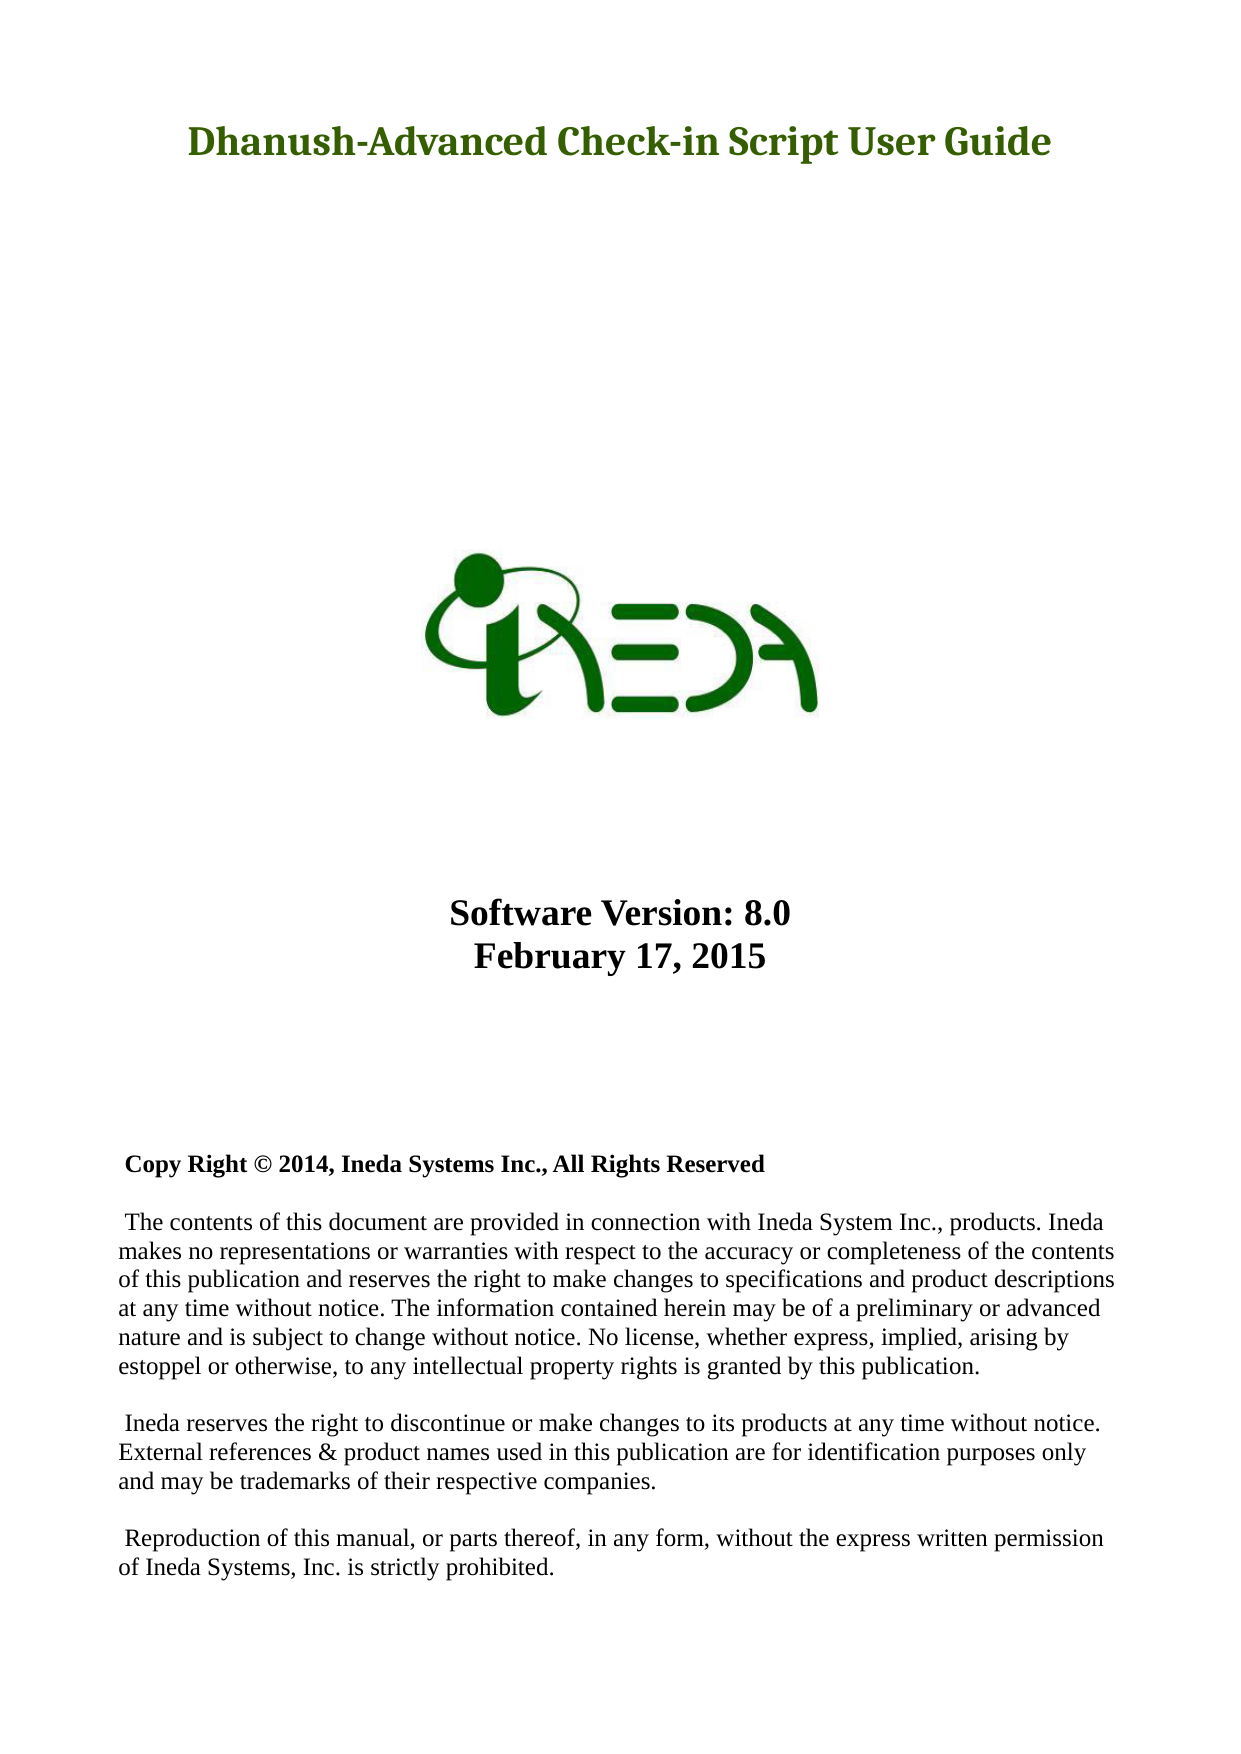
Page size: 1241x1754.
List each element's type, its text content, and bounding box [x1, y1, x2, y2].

text February 17, 2015 [118, 934, 1122, 977]
text Software Version: 8.0 [118, 891, 1122, 934]
text Reproduction of this manual, or parts thereof, in any form, without the express written permission of Ineda Systems, Inc. is strictly prohibited. [118, 1523, 1122, 1581]
text Ineda reserves the right to discontinue or make changes to its products at any time without notice. External references & product names used in this publication are for identification purposes only and may be trademarks of their respective companies. [118, 1408, 1122, 1494]
text Dhanush-Advanced Check-in Script User Guide [118, 118, 1122, 166]
text Copy Right © 2014, Ineda Systems Inc., All Rights Reserved [118, 1149, 1122, 1178]
text The contents of this document are provided in connection with Ineda System Inc., products. Ineda makes no representations or warranties with respect to the accuracy or completeness of the contents of this publication and reserves the right to make changes to specifications and product descriptions at any time without notice. The information contained herein may be of a preliminary or advanced nature and is subject to change without notice. No license, whether express, implied, arising by estoppel or otherwise, to any intellectual property rights is granted by this publication. [118, 1207, 1122, 1379]
